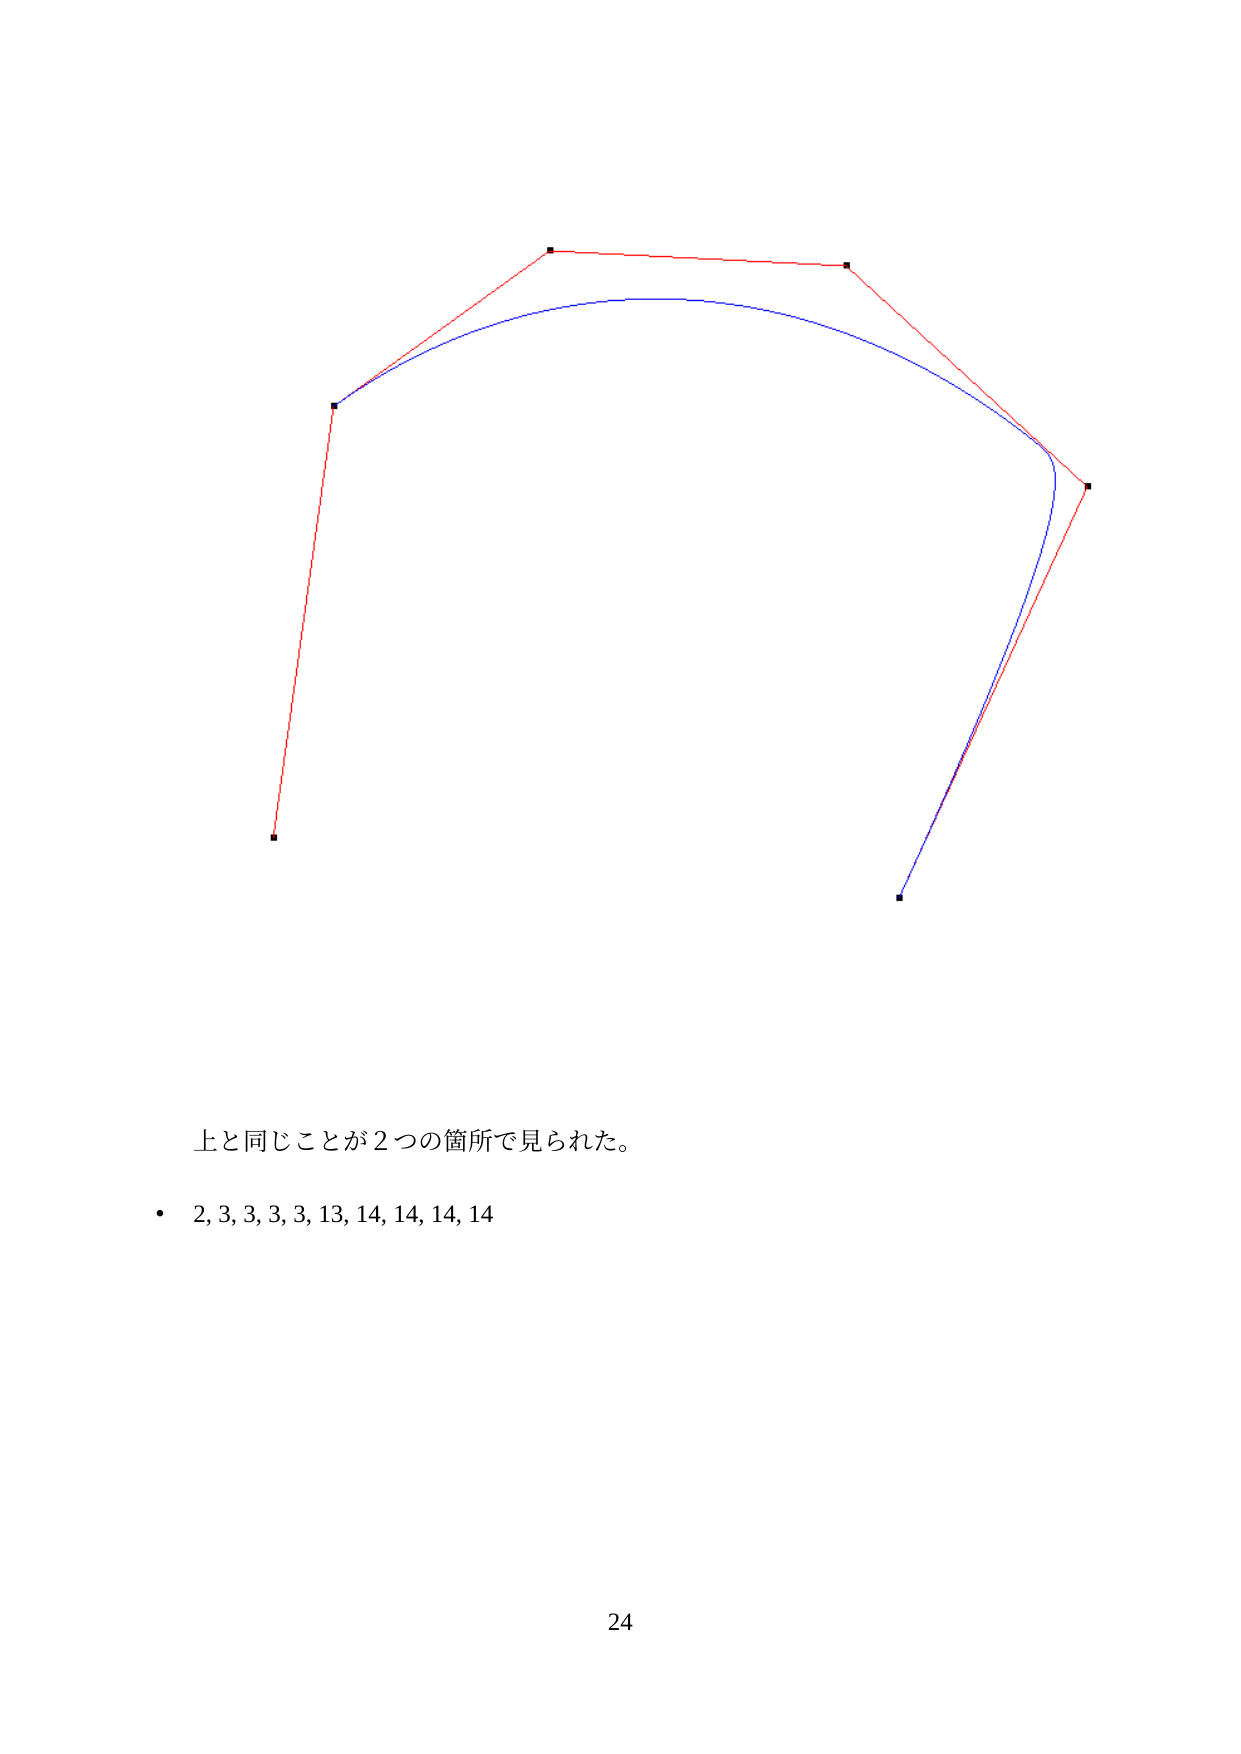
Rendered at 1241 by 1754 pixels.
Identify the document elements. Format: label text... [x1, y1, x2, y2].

list 上と同じことが２つの箇所で見られた。 [156, 118, 1122, 1187]
list 2, 3, 3, 3, 3, 13, 14, 14, 14, 14 [156, 1199, 1122, 1257]
